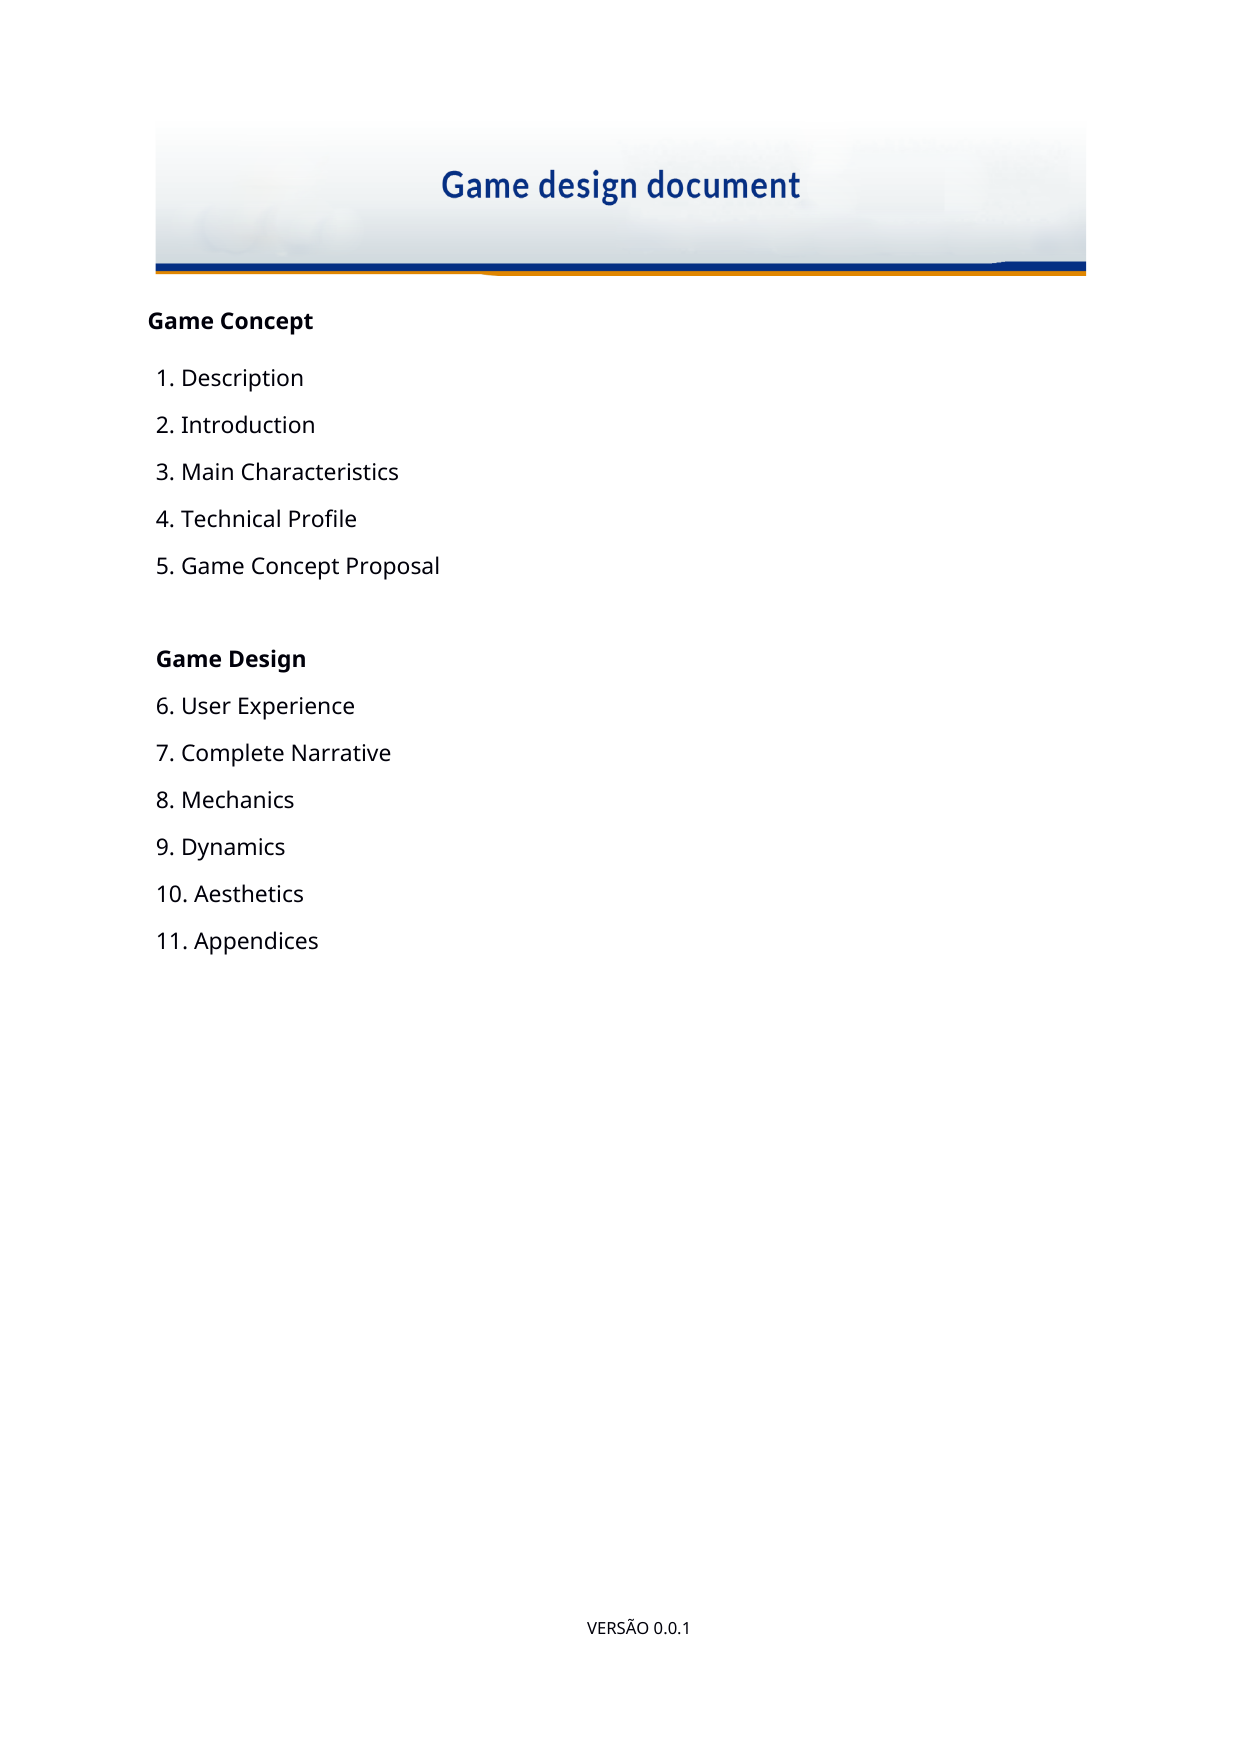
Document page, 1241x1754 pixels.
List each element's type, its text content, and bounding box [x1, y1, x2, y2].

text Game Design [118, 643, 1122, 674]
text 5. Game Concept Proposal [118, 549, 1122, 581]
text 3. Main Characteristics [118, 456, 1122, 487]
text 11. Appendices [118, 924, 1122, 956]
text 8. Mechanics [118, 784, 1122, 815]
text 7. Complete Narrative [118, 737, 1122, 768]
text 10. Aesthetics [118, 878, 1122, 909]
text 9. Dynamics [118, 831, 1122, 862]
text 2. Introduction [118, 409, 1122, 440]
text 4. Technical Profile [118, 503, 1122, 534]
text Game Concept [118, 305, 1122, 337]
text 1. Description [118, 362, 1122, 393]
text 6. User Experience [118, 690, 1122, 721]
